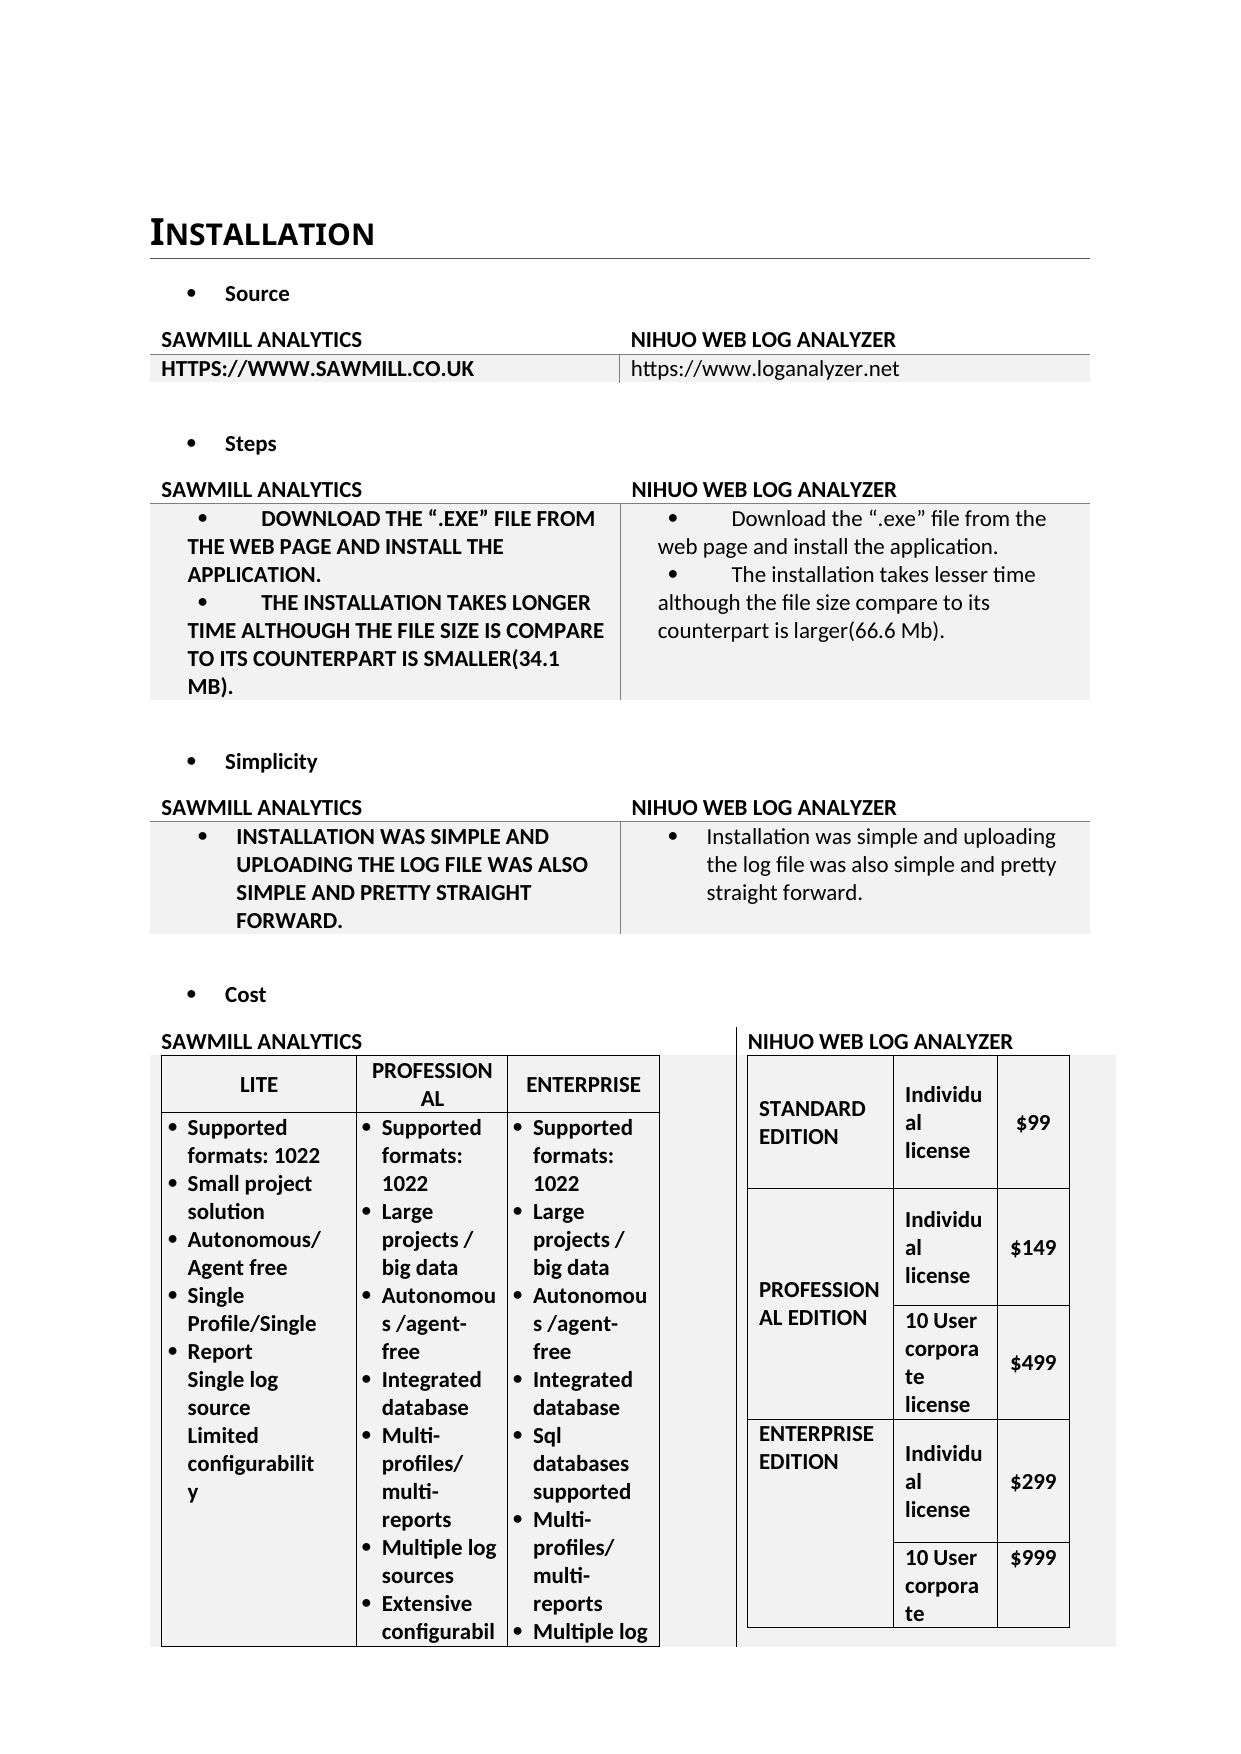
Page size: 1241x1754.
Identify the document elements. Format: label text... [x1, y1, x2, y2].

list Simplicity [187, 747, 1090, 775]
table_header NIHUo web log analyzer [619, 325, 1090, 353]
table_header Standard Edition [748, 1056, 893, 1188]
table_header SAWMILL ANALYTICS [150, 1027, 736, 1055]
table_cell [660, 1055, 736, 1647]
table_header NIHUO WEB LOG ANALYZER [737, 1027, 1116, 1055]
table_header SAWMILL ANALYTICS [150, 793, 620, 821]
table_cell 10 User corporate [894, 1543, 997, 1627]
table_header $99 [998, 1056, 1069, 1188]
table_header SAWMILL ANALYTICS [150, 475, 620, 503]
table_cell Supported formats: 1022 Large projects / big data Autonomous /agent-free Integrated database Sql databases supported Multi-profiles/multi-reports Multiple log sources Extensive configurability Optional white label [508, 1113, 659, 1646]
list Source [187, 279, 1090, 307]
table_header Individual license [894, 1056, 997, 1188]
table_cell Download the “.exe” file from the web page and install the application. The installation takes lesser time although the file size compare to its counterpart is larger(66.6 Mb). [621, 504, 1090, 700]
table_header Enterprise [508, 1056, 659, 1112]
subtitle Installation [150, 205, 1090, 258]
table_cell Installation was simple and uploading the log file was also simple and pretty straight forward. [150, 822, 620, 934]
table_header Lite [162, 1056, 356, 1112]
table_cell Installation was simple and uploading the log file was also simple and pretty straight forward. [621, 822, 1090, 934]
table_cell Individual license [894, 1420, 997, 1542]
table_cell https://www.sawmill.co.uk [150, 355, 619, 382]
table_cell Individual license [894, 1189, 997, 1305]
table_header SAWMILL ANALYTICS [150, 325, 619, 353]
table_cell $149 [998, 1189, 1069, 1305]
table_cell [150, 1055, 161, 1647]
table_cell Supported formats: 1022 Small project solution Autonomous/Agent free Single Profile/Single Report Single log source Limited configurability [162, 1113, 356, 1646]
list Steps [187, 429, 1090, 457]
table_cell Supported formats: 1022 Large projects / big data Autonomous /agent-free Integrated database Multi-profiles/multi-reports Multiple log sources Extensive configurability [357, 1113, 507, 1646]
table_cell [737, 1055, 1116, 1647]
table_cell https://www.loganalyzer.net [620, 355, 1090, 382]
table_cell $499 [998, 1306, 1069, 1418]
table_header NIHUo web log analyzer [620, 793, 1090, 821]
table_cell Enterprise Edition [748, 1420, 893, 1627]
table_cell Professional Edition [748, 1189, 893, 1418]
table_header Professional [357, 1056, 507, 1112]
table_cell 10 User corporate license [894, 1306, 997, 1418]
table_header NIHUo web log analyzer [620, 475, 1090, 503]
list Cost [187, 981, 1090, 1009]
table_cell $999 [998, 1543, 1069, 1627]
table_cell Download the “.exe” file from the web page and install the application. the installation takes longer time although the file size is compare to its counterpart is smaller(34.1 Mb). [150, 504, 620, 700]
table_cell $299 [998, 1420, 1069, 1542]
